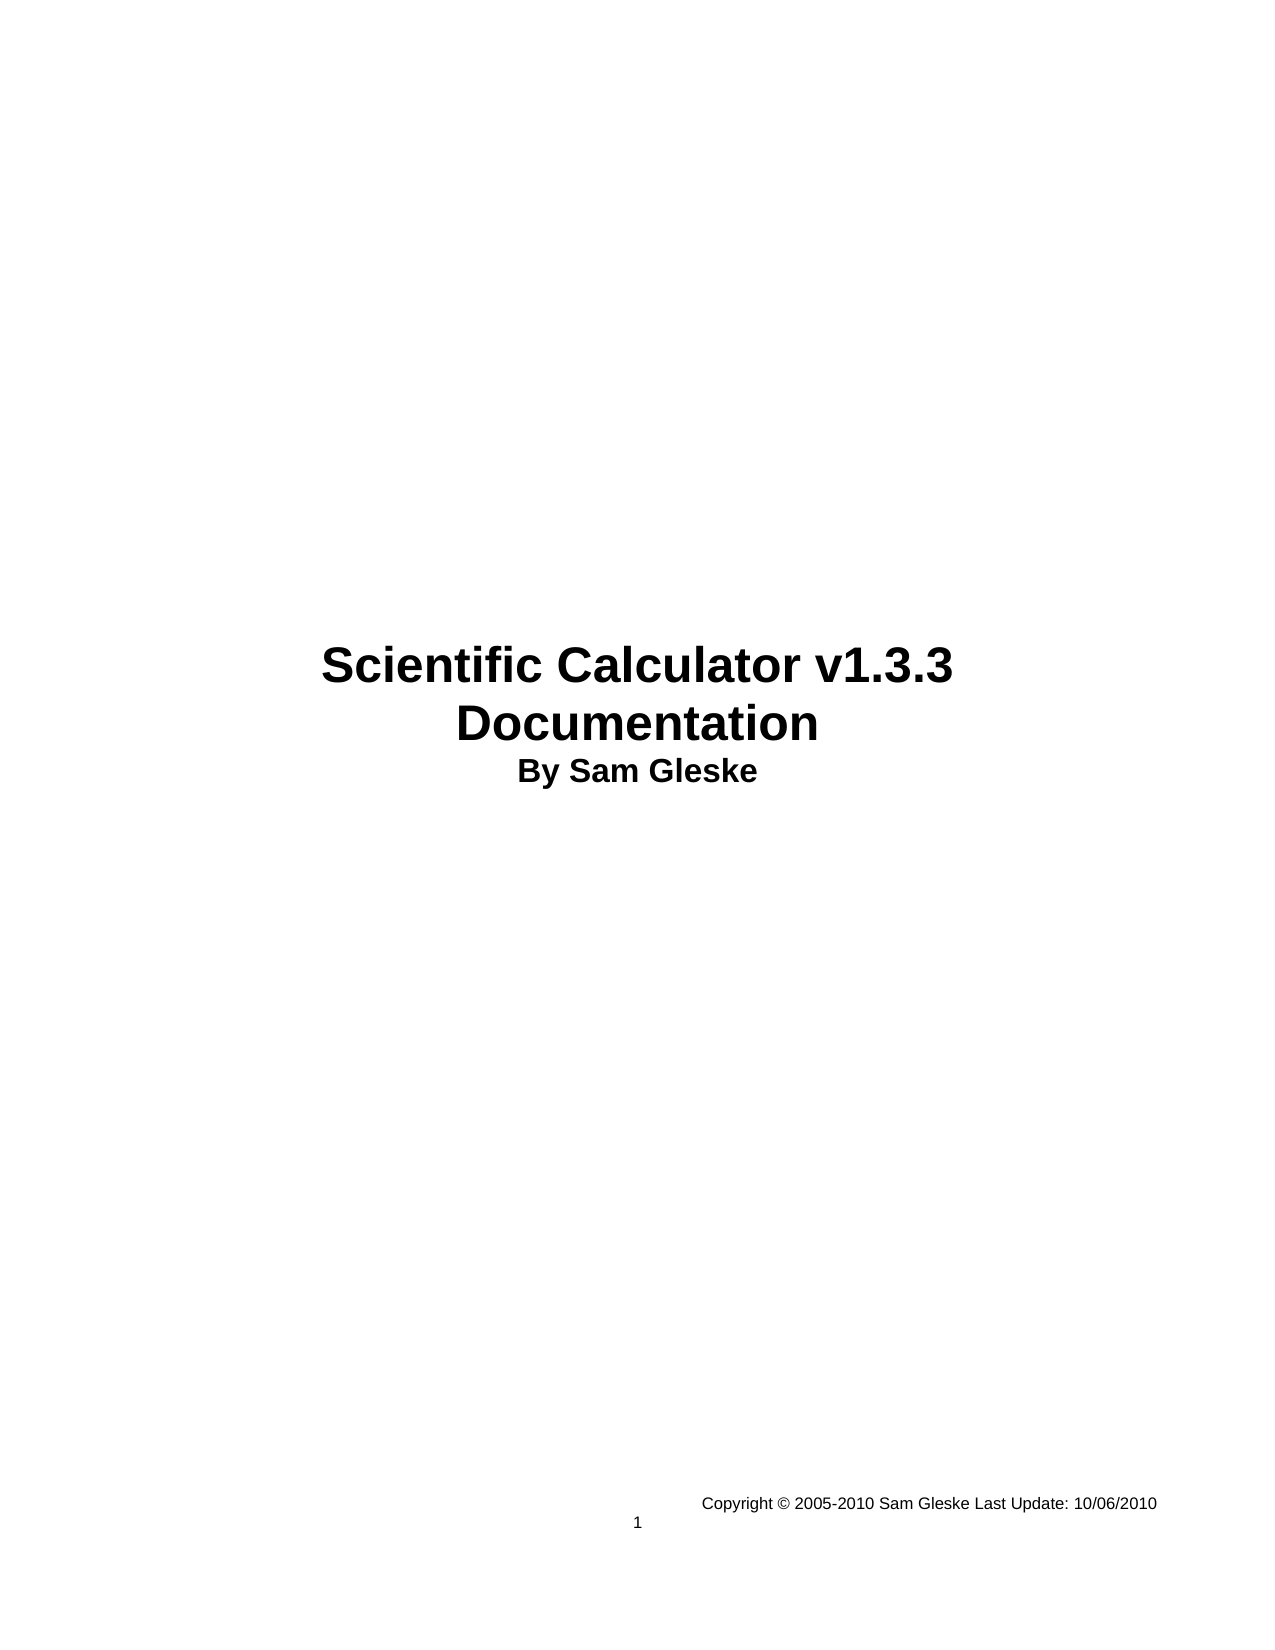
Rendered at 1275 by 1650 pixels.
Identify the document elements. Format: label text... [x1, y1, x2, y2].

text Documentation [118, 693, 1157, 751]
text Scientific Calculator v1.3.3 [118, 636, 1157, 693]
text By Sam Gleske [118, 751, 1157, 789]
